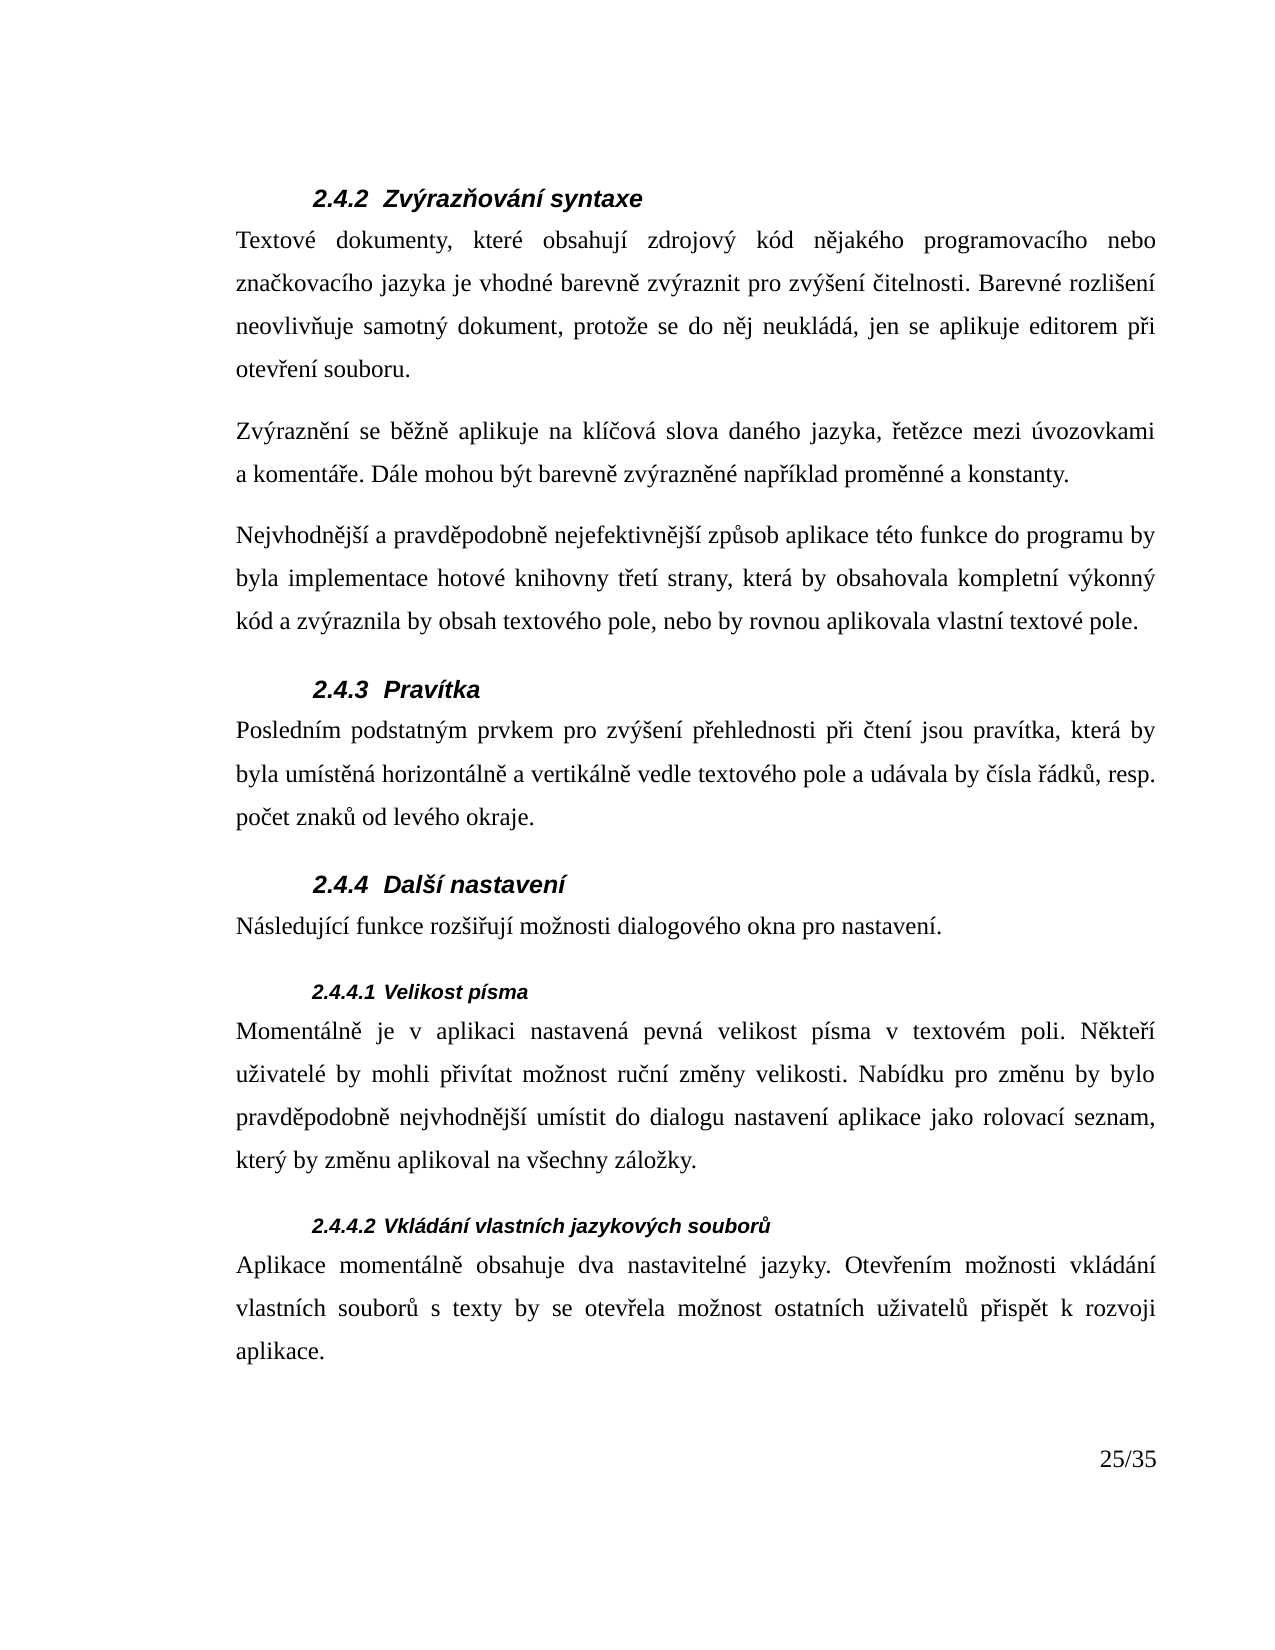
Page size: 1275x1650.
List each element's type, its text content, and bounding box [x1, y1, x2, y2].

subtitle Další nastavení [306, 871, 1156, 899]
text Zvýraznění se běžně aplikuje na klíčová slova daného jazyka, řetězce mezi úvozovkami a komentáře. Dále mohou být barevně zvýrazněné například proměnné a konstanty. [236, 416, 1156, 488]
text Textové dokumenty, které obsahují zdrojový kód nějakého programovacího nebo značkovacího jazyka je vhodné barevně zvýraznit pro zvýšení čitelnosti. Barevné rozlišení neovlivňuje samotný dokument, protože se do něj neukládá, jen se aplikuje editorem při otevření souboru. [236, 225, 1156, 383]
text Nejvhodnější a pravděpodobně nejefektivnější způsob aplikace této funkce do programu by byla implementace hotové knihovny třetí strany, která by obsahovala kompletní výkonný kód a zvýraznila by obsah textového pole, nebo by rovnou aplikovala vlastní textové pole. [236, 520, 1156, 635]
text Posledním podstatným prvkem pro zvýšení přehlednosti při čtení jsou pravítka, která by byla umístěná horizontálně a vertikálně vedle textového pole a udávala by čísla řádků, resp. počet znaků od levého okraje. [236, 716, 1156, 831]
text Aplikace momentálně obsahuje dva nastavitelné jazyky. Otevřením možnosti vkládání vlastních souborů s texty by se otevřela možnost ostatních uživatelů přispět k rozvoji aplikace. [236, 1250, 1156, 1365]
subtitle Velikost písma [306, 980, 1156, 1004]
subtitle Zvýrazňování syntaxe [306, 184, 1156, 213]
subtitle Pravítka [306, 675, 1156, 704]
text Následující funkce rozšiřují možnosti dialogového okna pro nastavení. [236, 911, 1156, 940]
subtitle Vkládání vlastních jazykových souborů [306, 1214, 1156, 1238]
text Momentálně je v aplikaci nastavená pevná velikost písma v textovém poli. Někteří uživatelé by mohli přivítat možnost ruční změny velikosti. Nabídku pro změnu by bylo pravděpodobně nejvhodnější umístit do dialogu nastavení aplikace jako rolovací seznam, který by změnu aplikoval na všechny záložky. [236, 1016, 1156, 1174]
